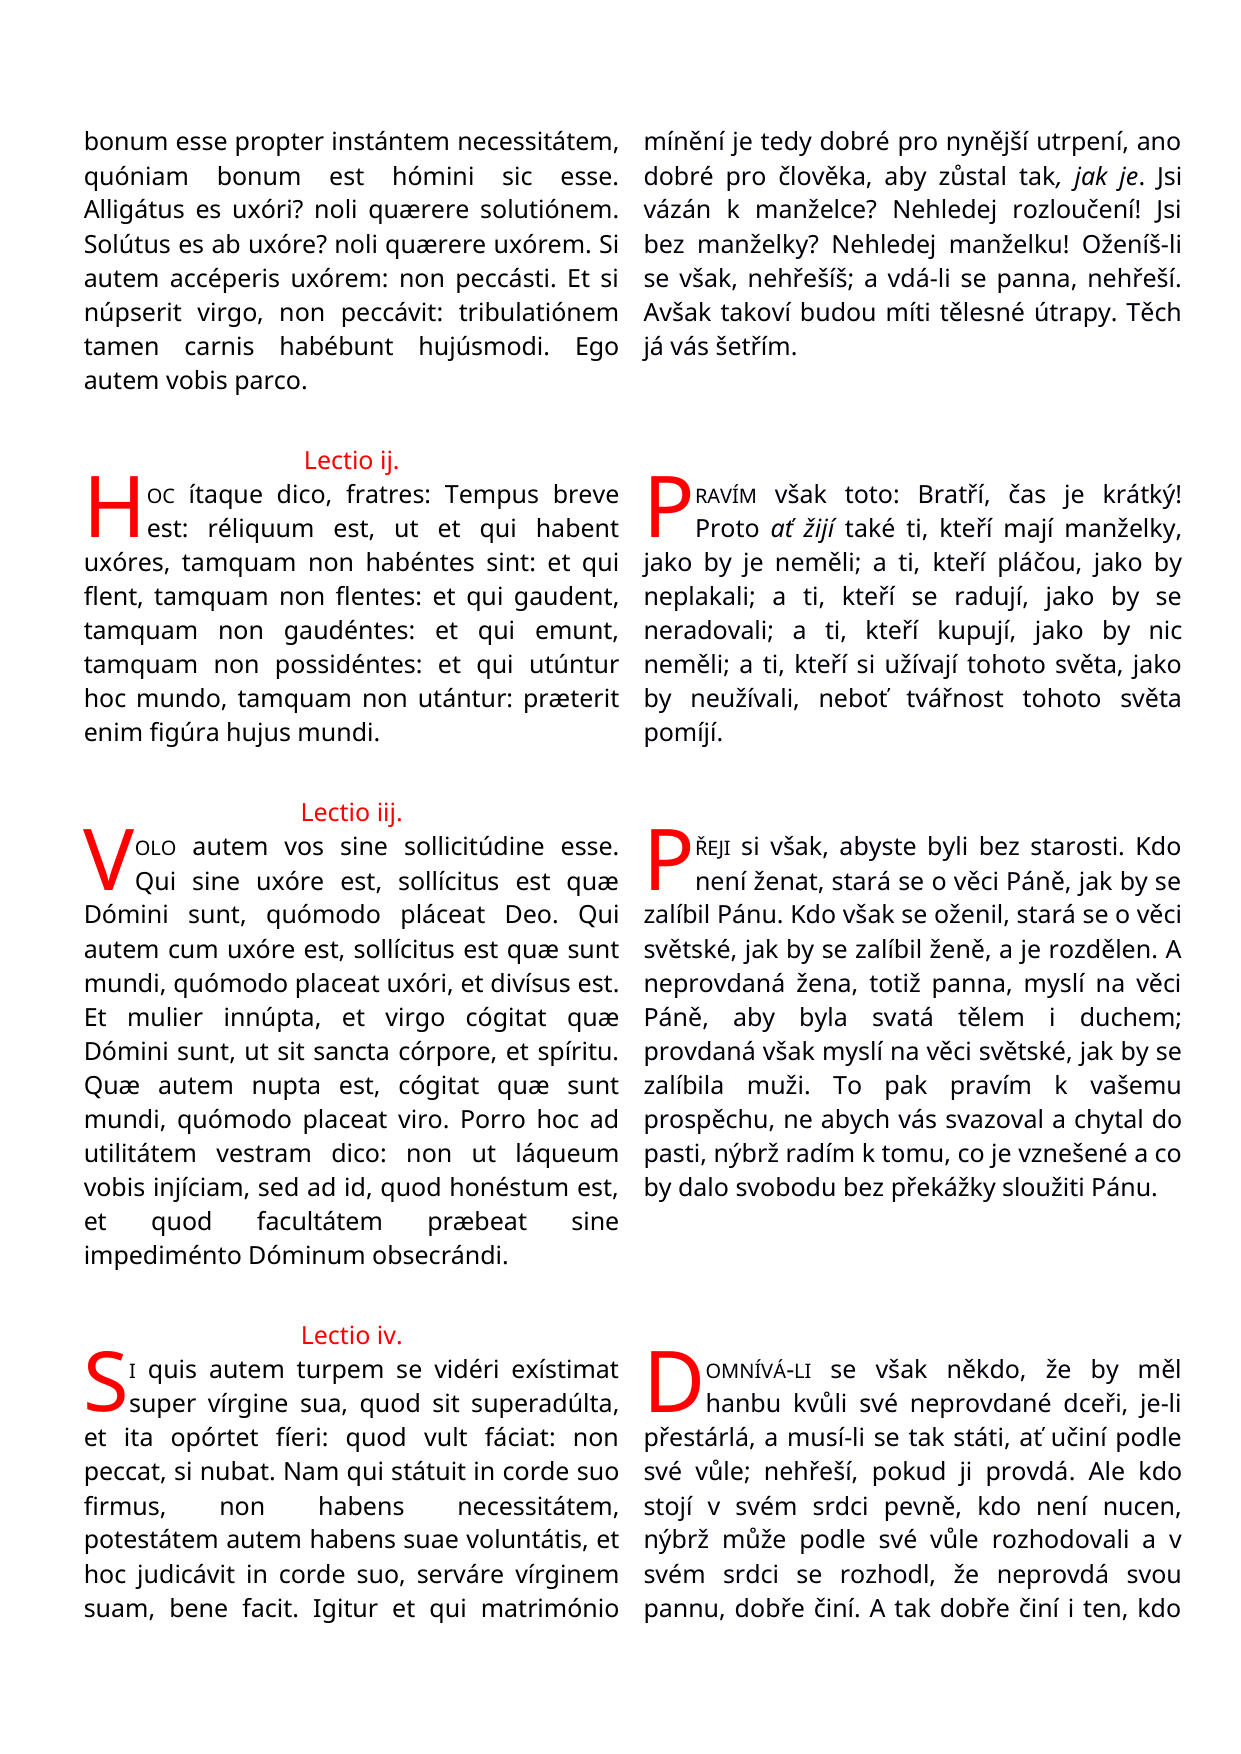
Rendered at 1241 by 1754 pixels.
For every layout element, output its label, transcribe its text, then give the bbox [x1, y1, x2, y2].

table_cell Přeji si však, abyste byli bez starosti. Kdo není ženat, stará se o věci Páně, jak by se zalíbil Pánu. Kdo však se oženil, stará se o věci světské, jak by se zalíbil ženě, a je rozdělen. A neprovdaná žena, totiž panna, myslí na věci Páně, aby byla svatá tělem i duchem; provdaná však myslí na věci světské, jak by se zalíbila muži. To pak pravím k vašemu prospěchu, ne abych vás svazoval a chytal do pasti, nýbrž radím k tomu, co je vznešené a co by dalo svobodu bez překážky sloužiti Pánu. [631, 789, 1194, 1312]
table_cell Domnívá-li se však někdo, že by měl hanbu kvůli své neprovdané dceři, je-li přestárlá, a musí-li se tak státi, ať učiní podle své vůle; nehřeší, pokud ji provdá. Ale kdo stojí v svém srdci pevně, kdo není nucen, nýbrž může podle své vůle rozhodovali a v svém srdci se rozhodl, že neprovdá svou pannu, dobře činí. A tak dobře činí i ten, kdo [631, 1312, 1194, 1630]
table_cell Lectio iv. Si quis autem turpem se vidéri exístimat super vírgine sua, quod sit superadúlta, et ita opórtet fíeri: quod vult fáciat: non peccat, si nubat. Nam qui státuit in corde suo firmus, non habens necessitátem, potestátem autem habens suae voluntátis, et hoc judicávit in corde suo, serváre vírginem suam, bene facit. Igitur et qui matrimónio [72, 1312, 631, 1630]
table_cell O pannách sice nemám příkaz od Pána, ale dávám radu jako člověk, jemuž se dostalo milosrdenství od Pána, abych byl spolehli­vý rádce. Podle mého mínění je tedy dobré pro nynější utrpení, ano dobré pro člověka, aby zůstal tak, jak je. Jsi vázán k manželce? Nehledej rozloučení! Jsi bez manželky? Nehledej manželku! Oženíš-li se však, nehřešíš; a vdá-li se panna, nehřeší. Avšak takoví budou míti tělesné útrapy. Těch já vás šetřím. [631, 118, 1194, 437]
table_cell Pravím však toto: Bratří, čas je krátký! Proto ať žijí také ti, kteří mají manželky, jako by je neměli; a ti, kteří pláčou, jako by neplakali; a ti, kteří se radují, jako by se neradovali; a ti, kteří kupují, jako by nic neměli; a ti, kteří si užívají tohoto světa, jako by neužívali, neboť tvářnost tohoto světa pomíjí. [631, 437, 1194, 789]
table_cell In I. Nocturno De Epístola prima beáti Pauli Apóstoli ad Corínthios. Lectio j. Cap. 7. De virgínibus præcéptum Dómini non hábeo: consílium autem do, tamquam misericórdiam consecútus a Dómino, ut sim fidélis. Exístimo ergo hoc bonum esse propter instántem necessitátem, quóniam bonum est hómini sic esse. Alligátus es uxóri? noli quærere solutiónem. Solútus es ab uxóre? noli quærere uxórem. Si autem accéperis uxórem: non peccásti. Et si núpserit virgo‚ non peccávit: tribulatiónem tamen carnis habébunt hujúsmodi. Ego autem vobis parco. [72, 118, 631, 437]
table_cell Lectio ij. Hoc ítaque dico, fratres: Tempus breve est: réliquum est, ut et qui habent uxóres, tamquam non habéntes sint: et qui flent‚ tamquam non flentes: et qui gaudent, tamquam non gaudéntes: et qui emunt, tamquam non possidéntes: et qui utúntur hoc mundo, tamquam non utántur: præterit enim figúra hujus mundi. [72, 437, 631, 789]
table_cell Lectio iij. Volo autem vos sine sollicitúdine esse. Qui sine uxóre est, sollícitus est quæ Dómini sunt, quómodo pláceat Deo. Qui autem cum uxóre est, sollícitus est quæ sunt mundi, quómodo placeat uxóri, et divísus est. Et mulier innúpta, et virgo cógitat quæ Dómini sunt, ut sit sancta córpore, et spíritu. Quæ autem nupta est, cógitat quæ sunt mundi, quómodo placeat viro. Porro hoc ad utilitátem vestram dico: non ut láqueum vobis injíciam, sed ad id, quod honéstum est, et quod facultátem præbeat sine impediménto Dóminum obsecrándi. [72, 789, 631, 1312]
